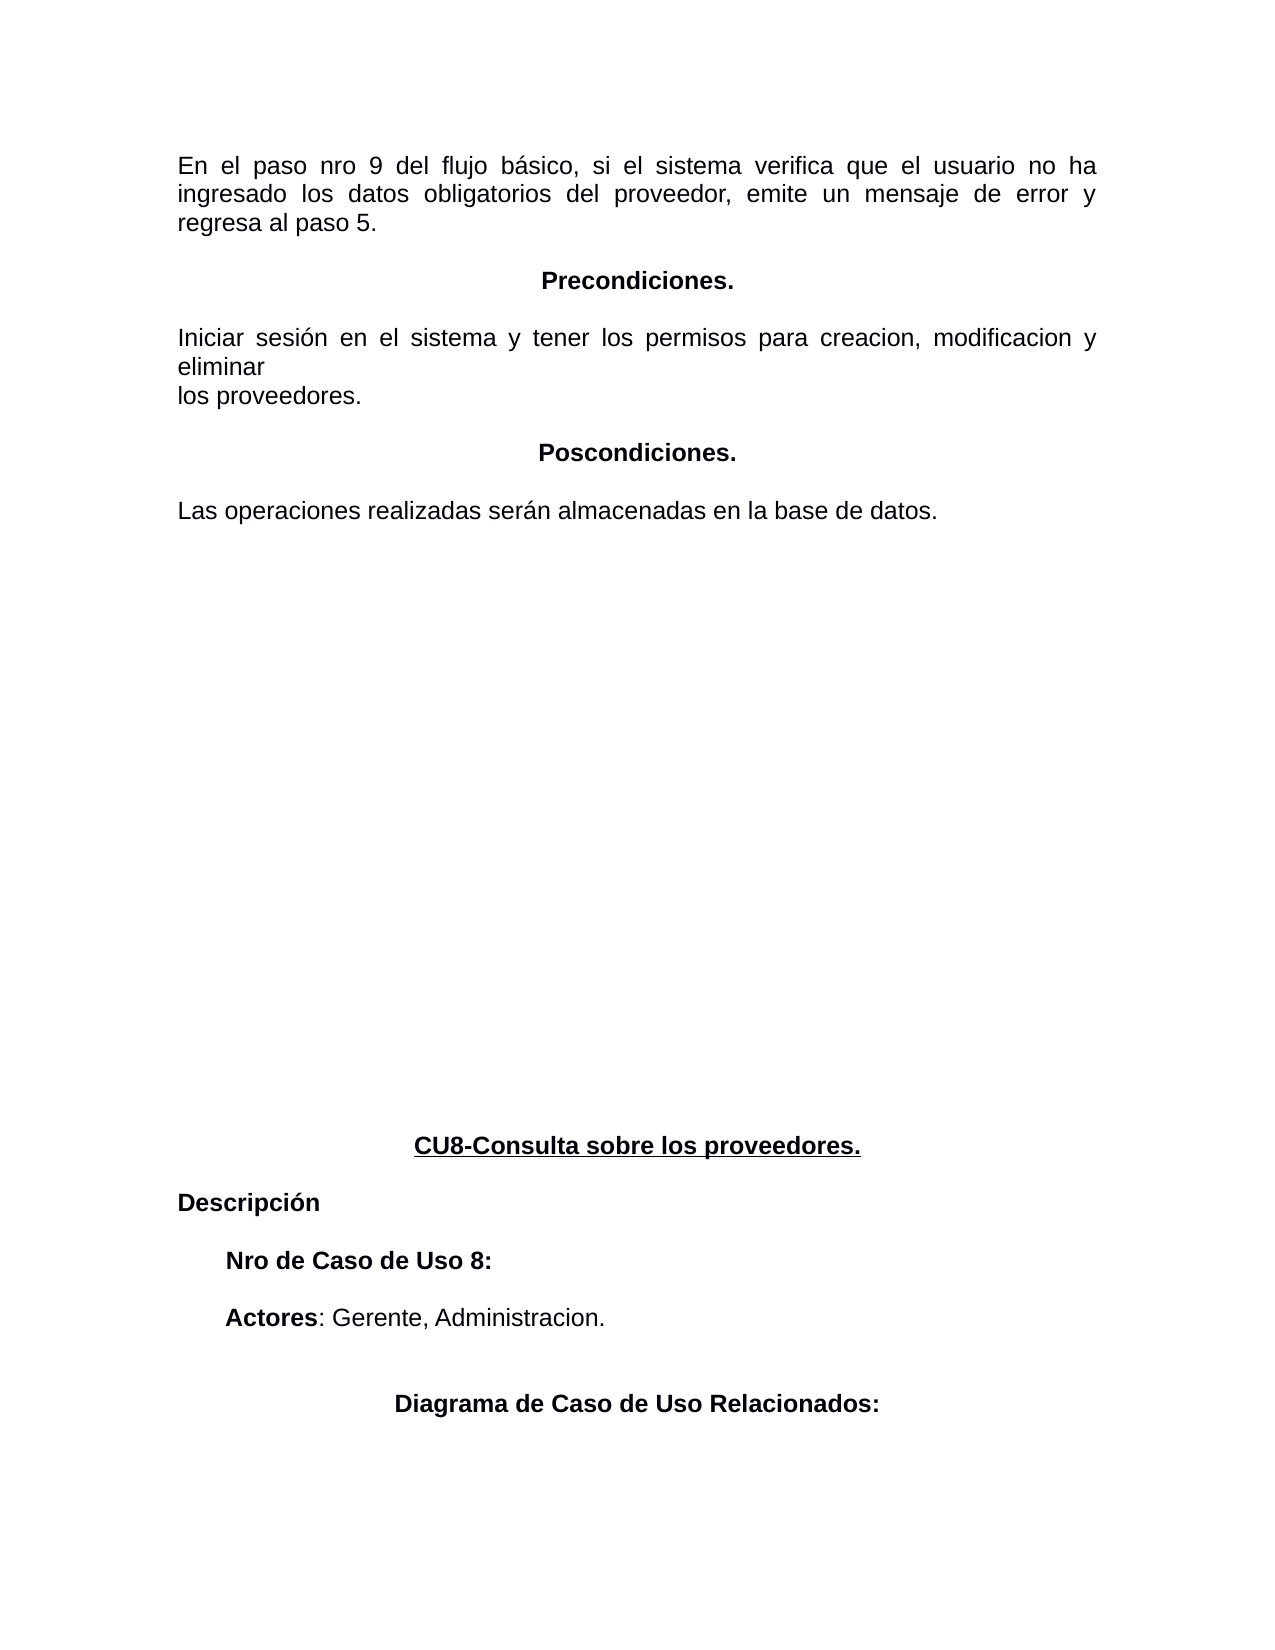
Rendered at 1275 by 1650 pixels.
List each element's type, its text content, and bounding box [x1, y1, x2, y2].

text los proveedores. [177, 381, 1098, 409]
text En el paso nro 9 del flujo básico, si el sistema verifica que el usuario no ha ingresado los datos obligatorios del proveedor, emite un mensaje de error y regresa al paso 5. [177, 151, 1098, 237]
text Iniciar sesión en el sistema y tener los permisos para creacion, modificacion y eliminar [177, 323, 1098, 381]
text Precondiciones. [177, 266, 1098, 294]
text Actores: Gerente, Administracion. [177, 1303, 1098, 1332]
text Las operaciones realizadas serán almacenadas en la base de datos. [177, 496, 1098, 524]
text CU8-Consulta sobre los proveedores. [177, 1131, 1098, 1159]
text Descripción [177, 1188, 1098, 1217]
text Poscondiciones. [177, 438, 1098, 467]
text Diagrama de Caso de Uso Relacionados: [177, 1389, 1098, 1418]
text Nro de Caso de Uso 8: [177, 1246, 1098, 1274]
